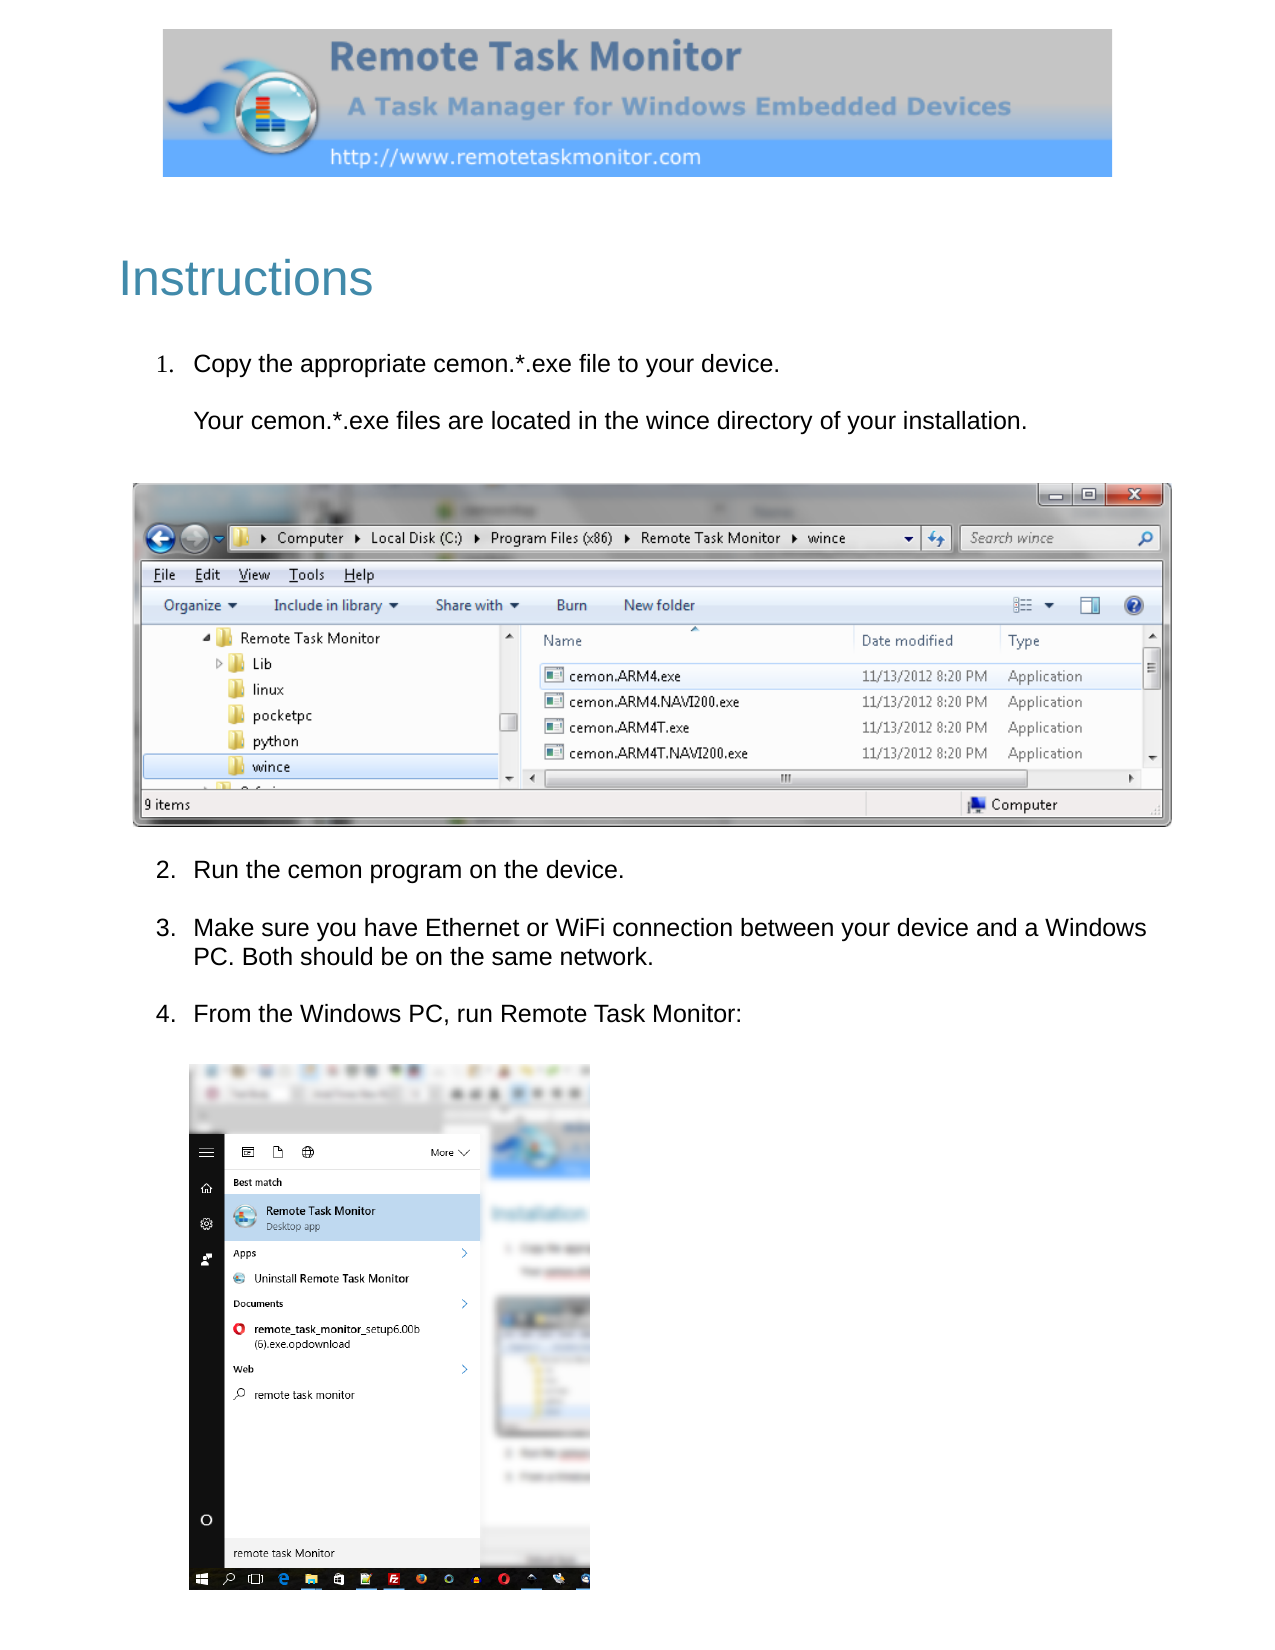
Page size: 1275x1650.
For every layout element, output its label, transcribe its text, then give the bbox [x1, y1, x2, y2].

subtitle Instructions [118, 248, 1157, 306]
list Make sure you have Ethernet or WiFi connection between your device and a Windows PC. Both should be on the same network. [156, 913, 1157, 999]
picture [132, 483, 1172, 827]
list Copy the appropriate cemon.*.exe file to your device. Your cemon.*.exe files are located in the wince directory of your installation. [156, 349, 1157, 483]
picture [166, 1064, 590, 1609]
list From the Windows PC, run Remote Task Monitor: [156, 999, 1157, 1057]
list Run the cemon program on the device. [156, 856, 1157, 913]
picture [162, 29, 1113, 177]
list [156, 827, 1157, 856]
